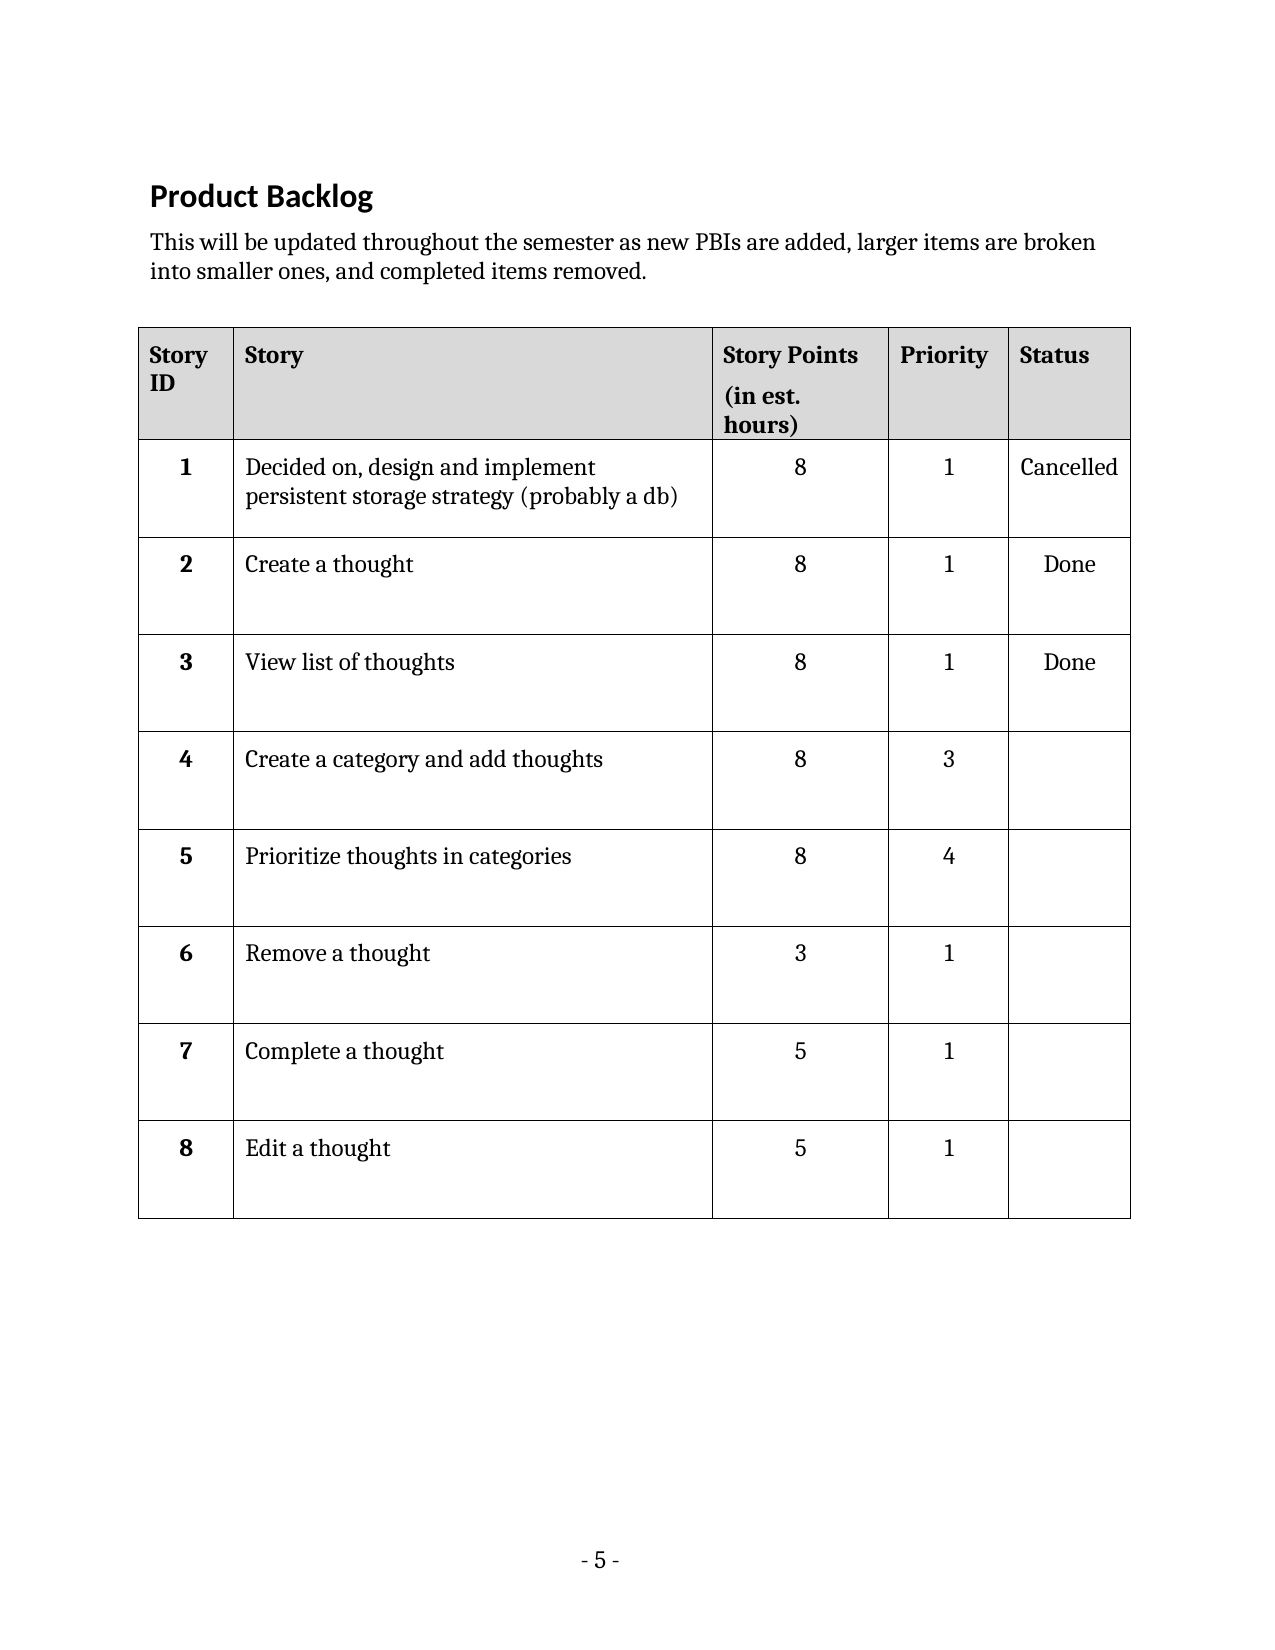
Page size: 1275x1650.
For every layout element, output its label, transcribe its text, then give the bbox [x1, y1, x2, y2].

table_cell 1 [889, 440, 1008, 537]
table_cell 1 [889, 635, 1008, 731]
table_cell 8 [713, 440, 888, 537]
table_cell Complete a thought [234, 1024, 712, 1120]
table_cell 3 [139, 635, 233, 731]
table_header Priority [889, 328, 1008, 439]
table_cell 8 [713, 538, 888, 634]
table_cell Create a category and add thoughts [234, 732, 712, 828]
table_header Status [1009, 328, 1130, 439]
text This will be updated throughout the semester as new PBIs are added, larger items are broken into smaller ones, and completed items removed. [150, 228, 1125, 286]
table_cell 5 [139, 830, 233, 926]
table_header Story Points (in est. hours) [713, 328, 888, 439]
table_cell Remove a thought [234, 927, 712, 1023]
table_cell Edit a thought [234, 1121, 712, 1218]
table_cell 1 [889, 1121, 1008, 1218]
table_cell 4 [139, 732, 233, 828]
table_cell [1009, 830, 1130, 926]
table_cell 1 [889, 538, 1008, 634]
table_cell 5 [713, 1024, 888, 1120]
table_cell 4 [889, 830, 1008, 926]
table_cell Decided on, design and implement persistent storage strategy (probably a db) [234, 440, 712, 537]
table_cell Done [1009, 635, 1130, 731]
table_cell [1009, 732, 1130, 828]
table_cell Done [1009, 538, 1130, 634]
table_cell 6 [139, 927, 233, 1023]
table_cell 8 [713, 635, 888, 731]
subtitle Product Backlog [150, 175, 1125, 216]
table_cell 8 [139, 1121, 233, 1218]
table_cell 8 [713, 830, 888, 926]
table_cell 8 [713, 732, 888, 828]
table_cell 3 [889, 732, 1008, 828]
table_cell 1 [139, 440, 233, 537]
table_cell 2 [139, 538, 233, 634]
table_cell View list of thoughts [234, 635, 712, 731]
table_cell Create a thought [234, 538, 712, 634]
table_cell 1 [889, 927, 1008, 1023]
table_cell [1009, 1121, 1130, 1218]
table_cell [1009, 927, 1130, 1023]
table_header Story [234, 328, 712, 439]
table_cell Cancelled [1009, 440, 1130, 537]
table_cell 7 [139, 1024, 233, 1120]
table_header Story ID [139, 328, 233, 439]
table_cell 3 [713, 927, 888, 1023]
table_cell Prioritize thoughts in categories [234, 830, 712, 926]
table_cell 5 [713, 1121, 888, 1218]
table_cell [1009, 1024, 1130, 1120]
table_cell 1 [889, 1024, 1008, 1120]
